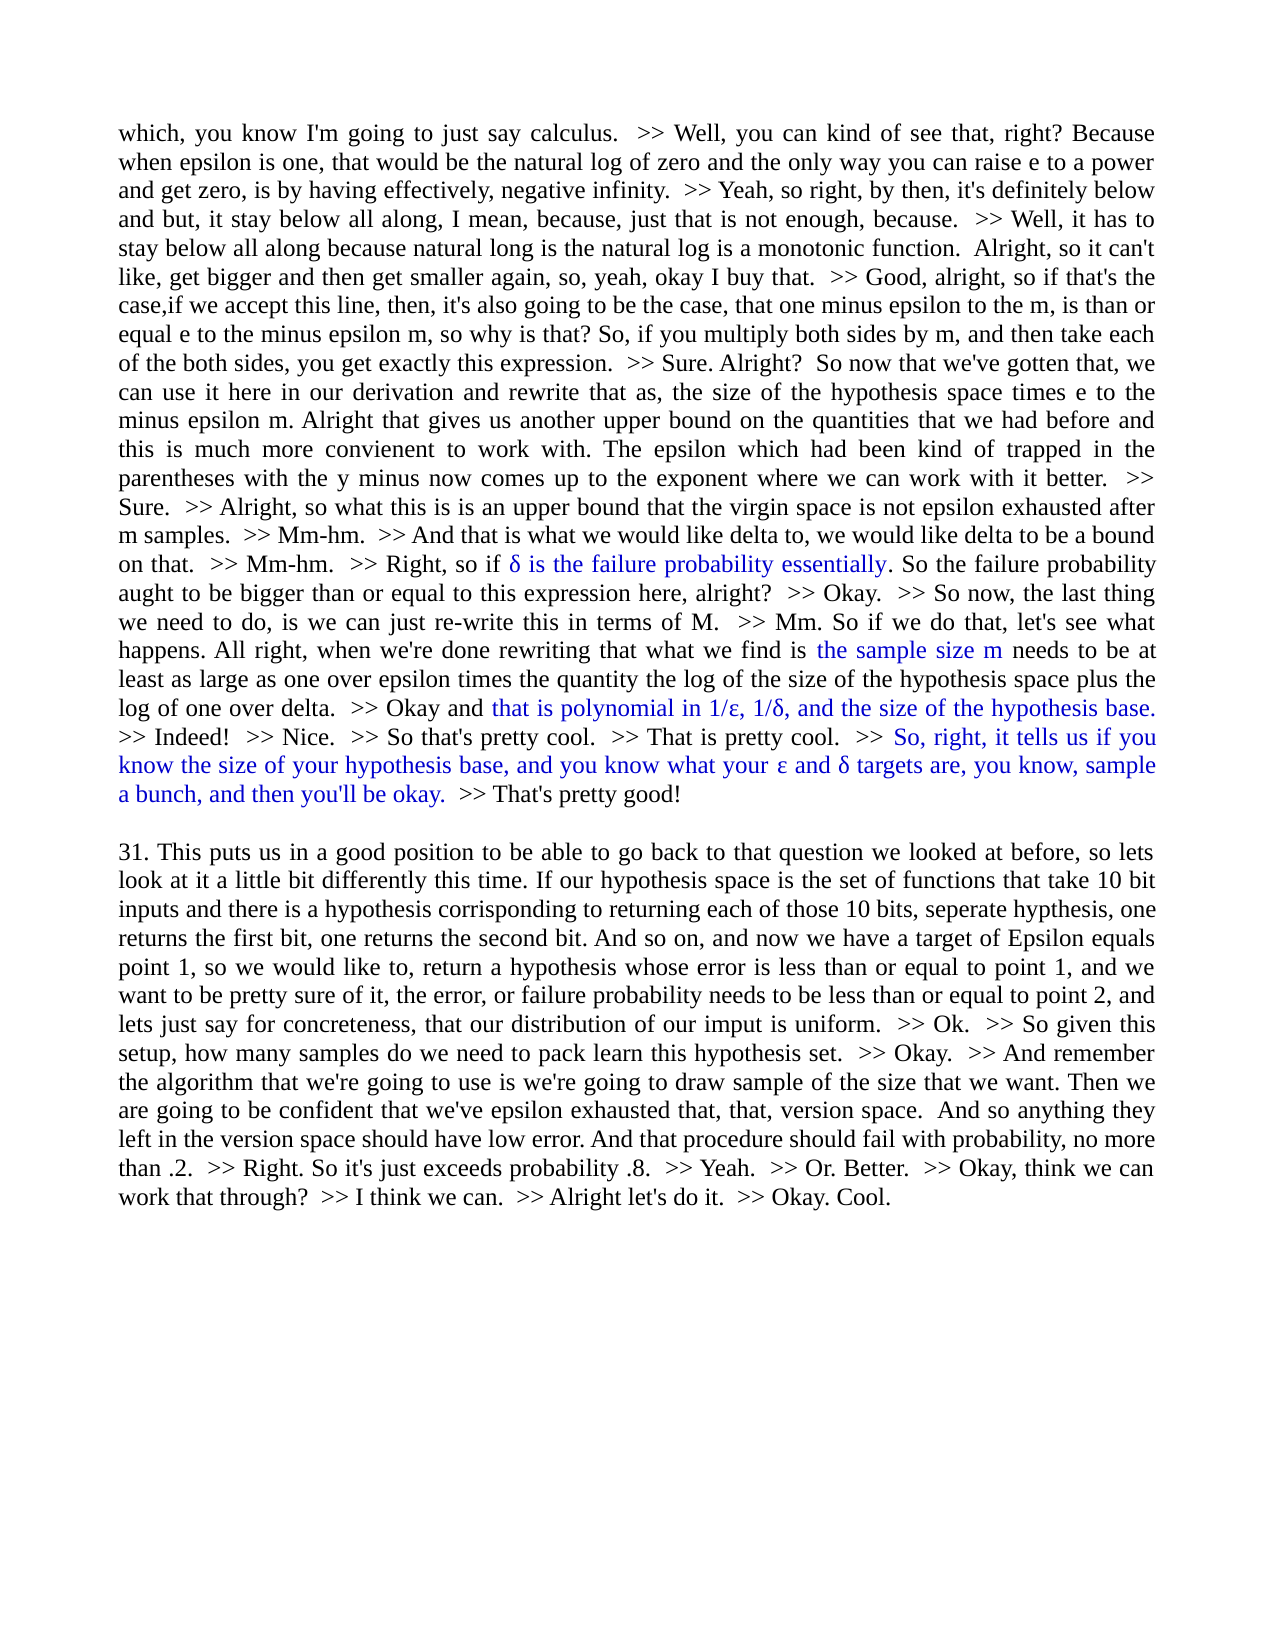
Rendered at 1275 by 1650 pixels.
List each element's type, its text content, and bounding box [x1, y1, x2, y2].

text 31. This puts us in a good position to be able to go back to that question we looked at before, so lets look at it a little bit differently this time. If our hypothesis space is the set of functions that take 10 bit inputs and there is a hypothesis corrisponding to returning each of those 10 bits, seperate hypthesis, one returns the first bit, one returns the second bit. And so on, and now we have a target of Epsilon equals point 1, so we would like to, return a hypothesis whose error is less than or equal to point 1, and we want to be pretty sure of it, the error, or failure probability needs to be less than or equal to point 2, and lets just say for concreteness, that our distribution of our imput is uniform. >> Ok. >> So given this setup, how many samples do we need to pack learn this hypothesis set. >> Okay. >> And remember the algorithm that we're going to use is we're going to draw sample of the size that we want. Then we are going to be confident that we've epsilon exhausted that, that, version space. And so anything they left in the version space should have low error. And that procedure should fail with probability, no more than .2. >> Right. So it's just exceeds probability .8. >> Yeah. >> Or. Better. >> Okay, think we can work that through? >> I think we can. >> Alright let's do it. >> Okay. Cool. [118, 837, 1157, 1211]
text which, you know I'm going to just say calculus. >> Well, you can kind of see that, right? Because when epsilon is one, that would be the natural log of zero and the only way you can raise e to a power and get zero, is by having effectively, negative infinity. >> Yeah, so right, by then, it's definitely below and but, it stay below all along, I mean, because, just that is not enough, because. >> Well, it has to stay below all along because natural long is the natural log is a monotonic function. Alright, so it can't like, get bigger and then get smaller again, so, yeah, okay I buy that. >> Good, alright, so if that's the case,if we accept this line, then, it's also going to be the case, that one minus epsilon to the m, is than or equal e to the minus epsilon m, so why is that? So, if you multiply both sides by m, and then take each of the both sides, you get exactly this expression. >> Sure. Alright? So now that we've gotten that, we can use it here in our derivation and rewrite that as, the size of the hypothesis space times e to the minus epsilon m. Alright that gives us another upper bound on the quantities that we had before and this is much more convienent to work with. The epsilon which had been kind of trapped in the parentheses with the y minus now comes up to the exponent where we can work with it better. >> Sure. >> Alright, so what this is is an upper bound that the virgin space is not epsilon exhausted after m samples. >> Mm-hm. >> And that is what we would like delta to, we would like delta to be a bound on that. >> Mm-hm. >> Right, so if δ is the failure probability essentially. So the failure probability aught to be bigger than or equal to this expression here, alright? >> Okay. >> So now, the last thing we need to do, is we can just re-write this in terms of M. >> Mm. So if we do that, let's see what happens. All right, when we're done rewriting that what we find is the sample size m needs to be at least as large as one over epsilon times the quantity the log of the size of the hypothesis space plus the log of one over delta. >> Okay and that is polynomial in 1/ε, 1/δ, and the size of the hypothesis base. >> Indeed! >> Nice. >> So that's pretty cool. >> That is pretty cool. >> So, right, it tells us if you know the size of your hypothesis base, and you know what your ε and δ targets are, you know, sample a bunch, and then you'll be okay. >> That's pretty good! [118, 118, 1157, 808]
